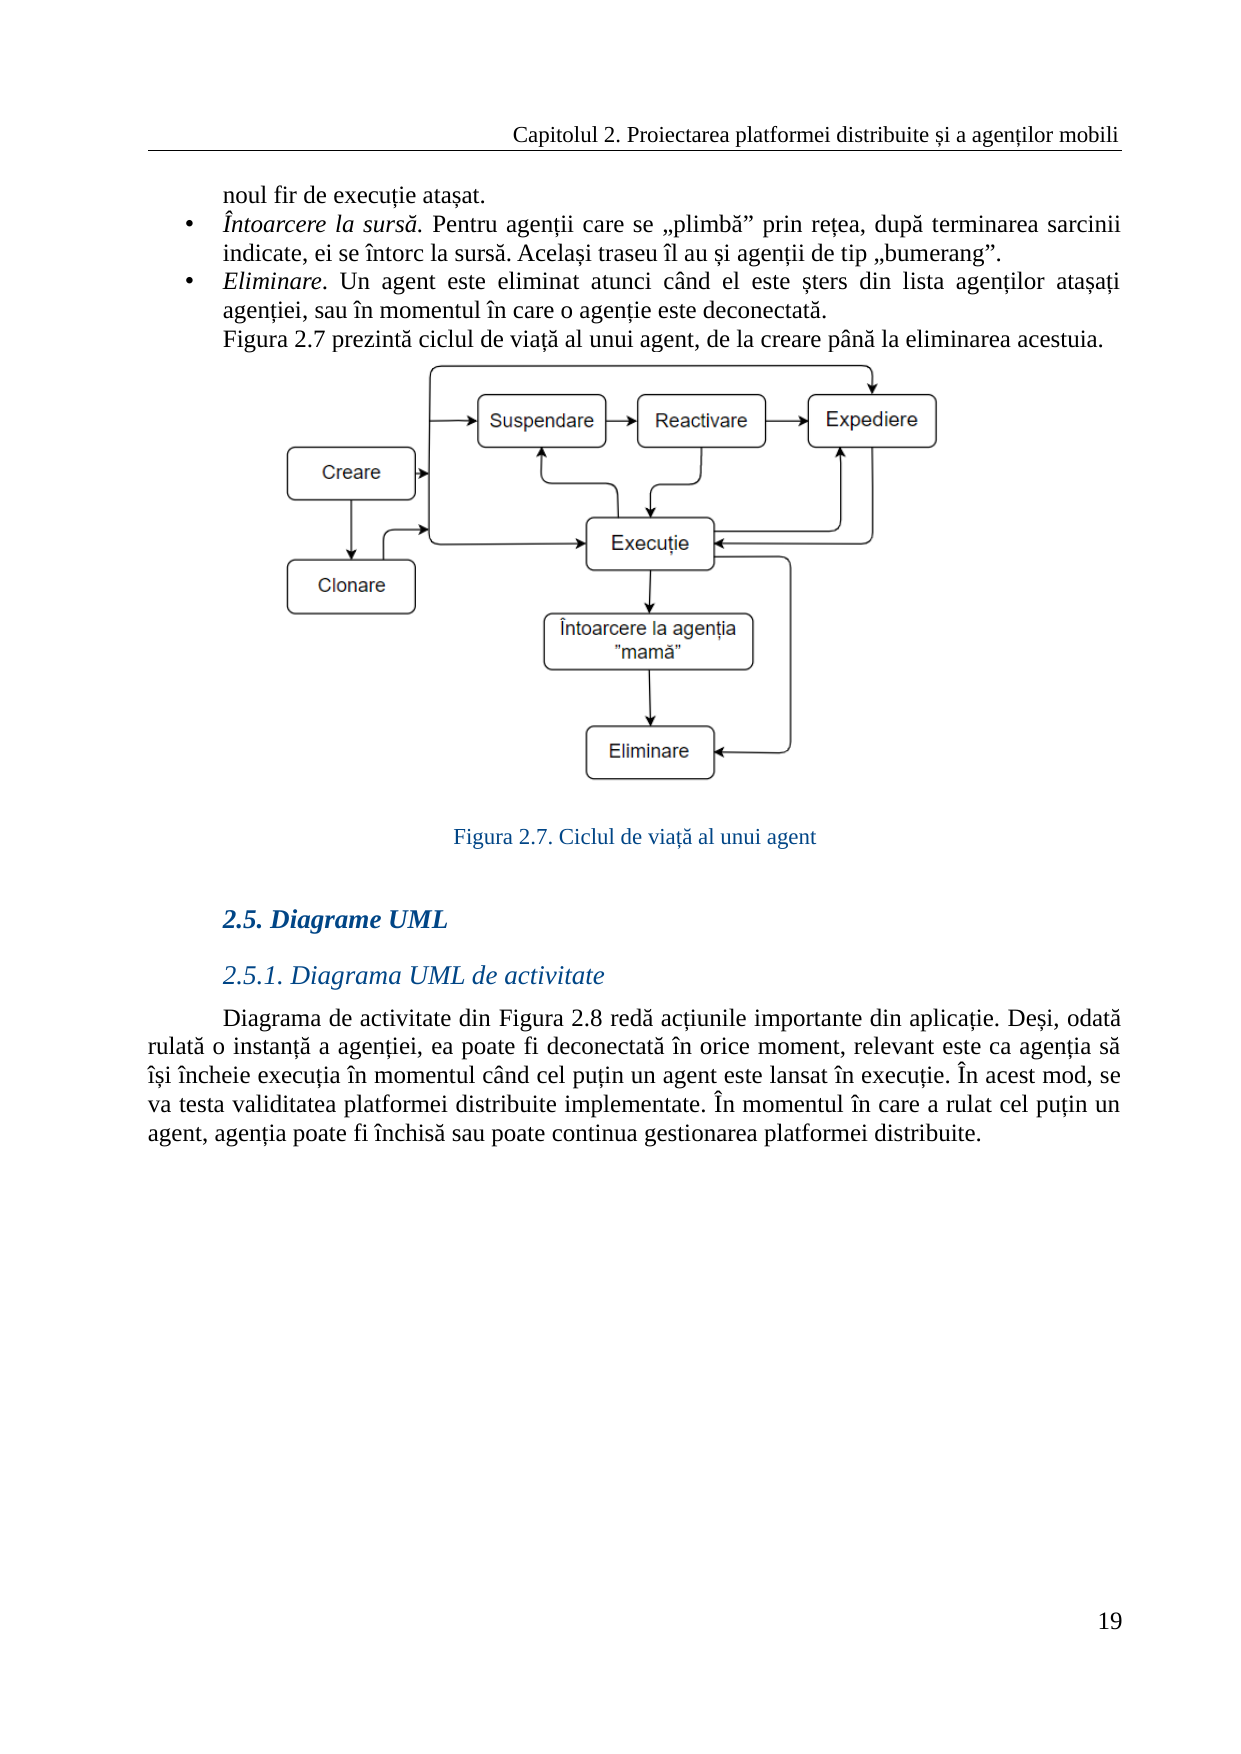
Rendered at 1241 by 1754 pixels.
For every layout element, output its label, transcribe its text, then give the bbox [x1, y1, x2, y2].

list Eliminare. Un agent este eliminat atunci când el este șters din lista agenților atașați agenției, sau în momentul în care o agenție este deconectată. [185, 266, 1122, 324]
text Figura 2.7. Ciclul de viață al unui agent [257, 819, 1013, 849]
list noul fir de execuție atașat. [185, 180, 1122, 209]
picture [256, 352, 1013, 819]
subtitle Diagrama UML de activitate [223, 959, 1122, 990]
text Diagrama de activitate din Figura 2.8 redă acțiunile importante din aplicație. Deși, odată rulată o instanță a agenției, ea poate fi deconectată în orice moment, relevant este ca agenția să își încheie execuția în momentul când cel puțin un agent este lansat în execuție. În acest mod, se va testa validitatea platformei distribuite implementate. În momentul în care a rulat cel puțin un agent, agenția poate fi închisă sau poate continua gestionarea platformei distribuite. [148, 1003, 1122, 1146]
subtitle Diagrame UML [223, 903, 1122, 934]
list Întoarcere la sursă. Pentru agenții care se „plimbă” prin rețea, după terminarea sarcinii indicate, ei se întorc la sursă. Același traseu îl au și agenții de tip „bumerang”. [185, 209, 1122, 266]
text Figura 2.7 prezintă ciclul de viață al unui agent, de la creare până la eliminarea acestuia. [148, 324, 1122, 353]
